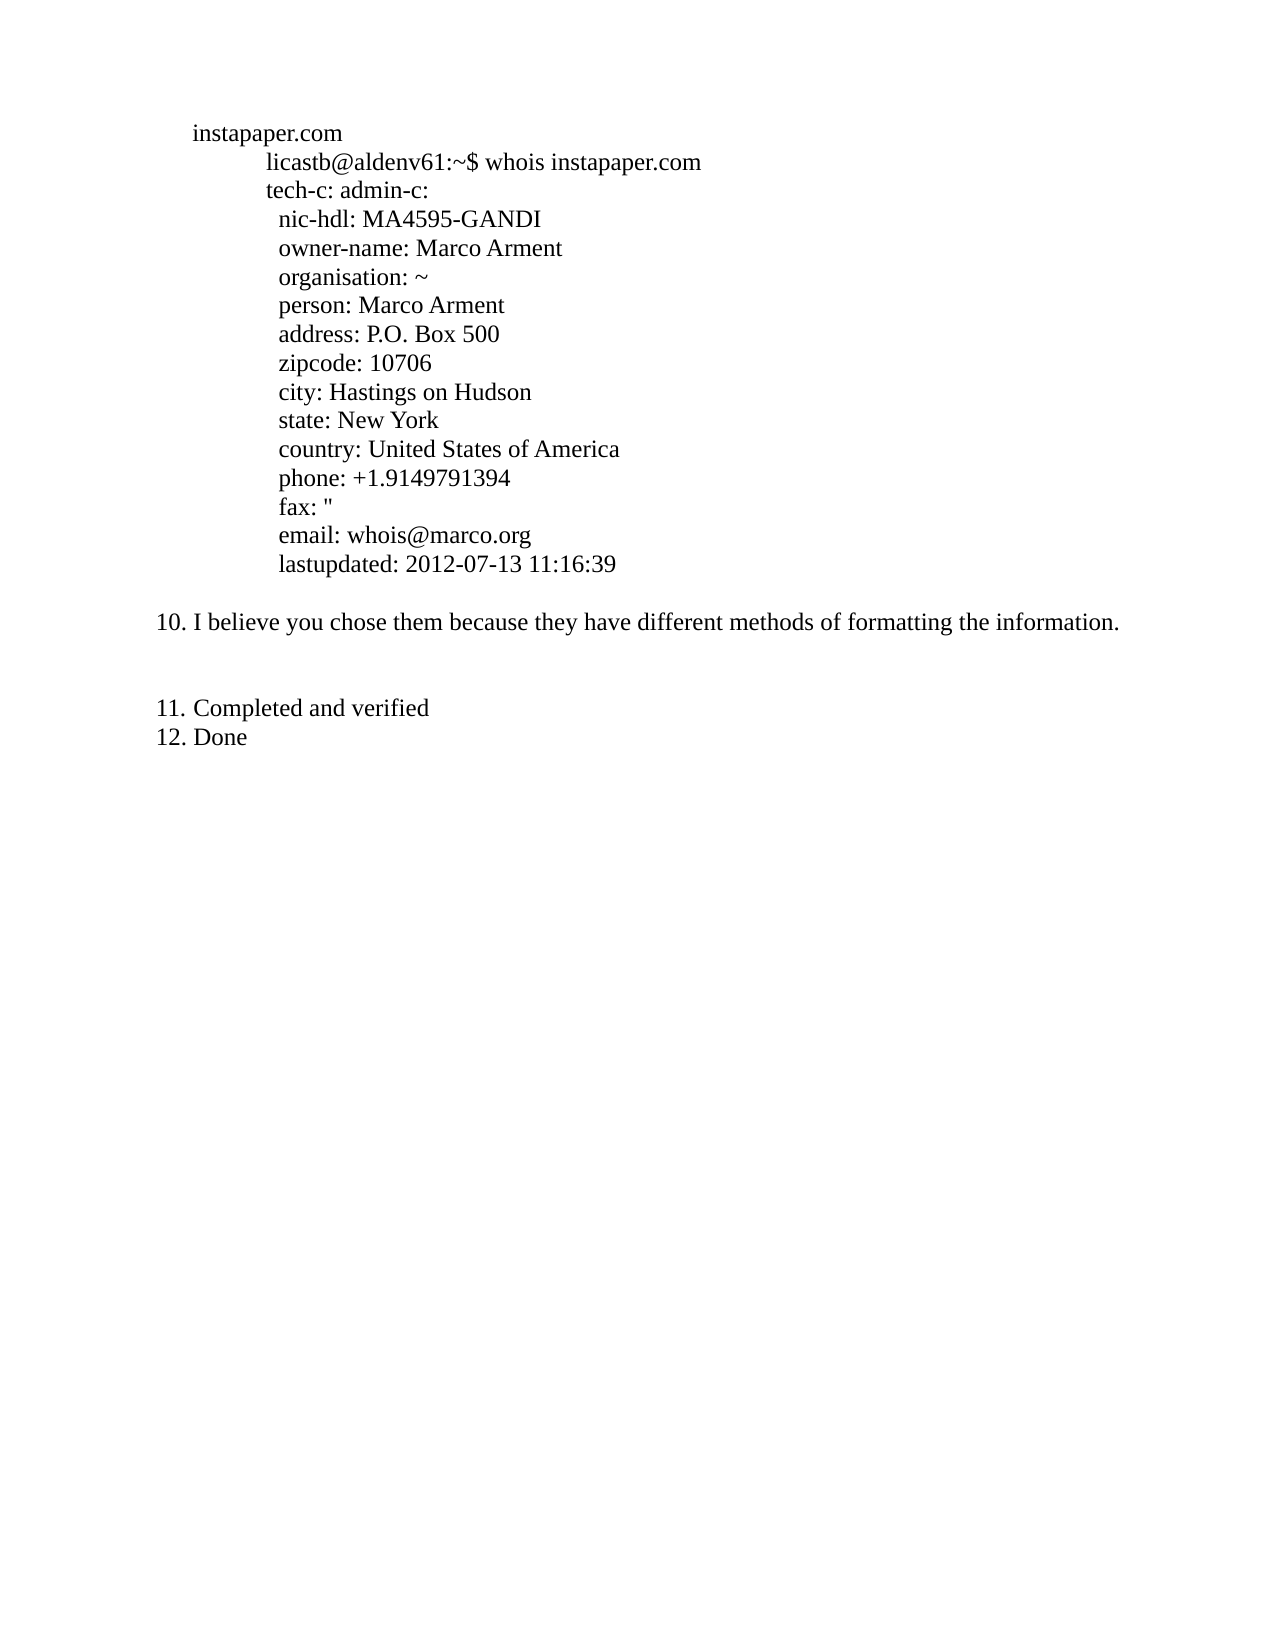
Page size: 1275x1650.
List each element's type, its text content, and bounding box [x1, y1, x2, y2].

text instapaper.com [118, 118, 1157, 147]
text zipcode: 10706 [266, 348, 1157, 377]
text city: Hastings on Hudson [266, 377, 1157, 406]
text owner-name: Marco Arment [266, 233, 1157, 262]
text country: United States of America [266, 434, 1157, 463]
text address: P.O. Box 500 [266, 319, 1157, 348]
text fax: '' [266, 492, 1157, 521]
list Completed and verified [156, 693, 1157, 722]
text tech-c: admin-c: [266, 176, 1157, 204]
text organisation: ~ [266, 262, 1157, 291]
list Done [156, 722, 1157, 751]
list I believe you chose them because they have different methods of formatting the information. [156, 607, 1157, 636]
text email: whois@marco.org [266, 521, 1157, 549]
text licastb@aldenv61:~$ whois instapaper.com [266, 147, 1157, 176]
text lastupdated: 2012-07-13 11:16:39 [266, 549, 1157, 578]
text state: New York [266, 406, 1157, 434]
text phone: +1.9149791394 [266, 463, 1157, 492]
text nic-hdl: MA4595-GANDI [266, 204, 1157, 233]
text person: Marco Arment [266, 291, 1157, 319]
